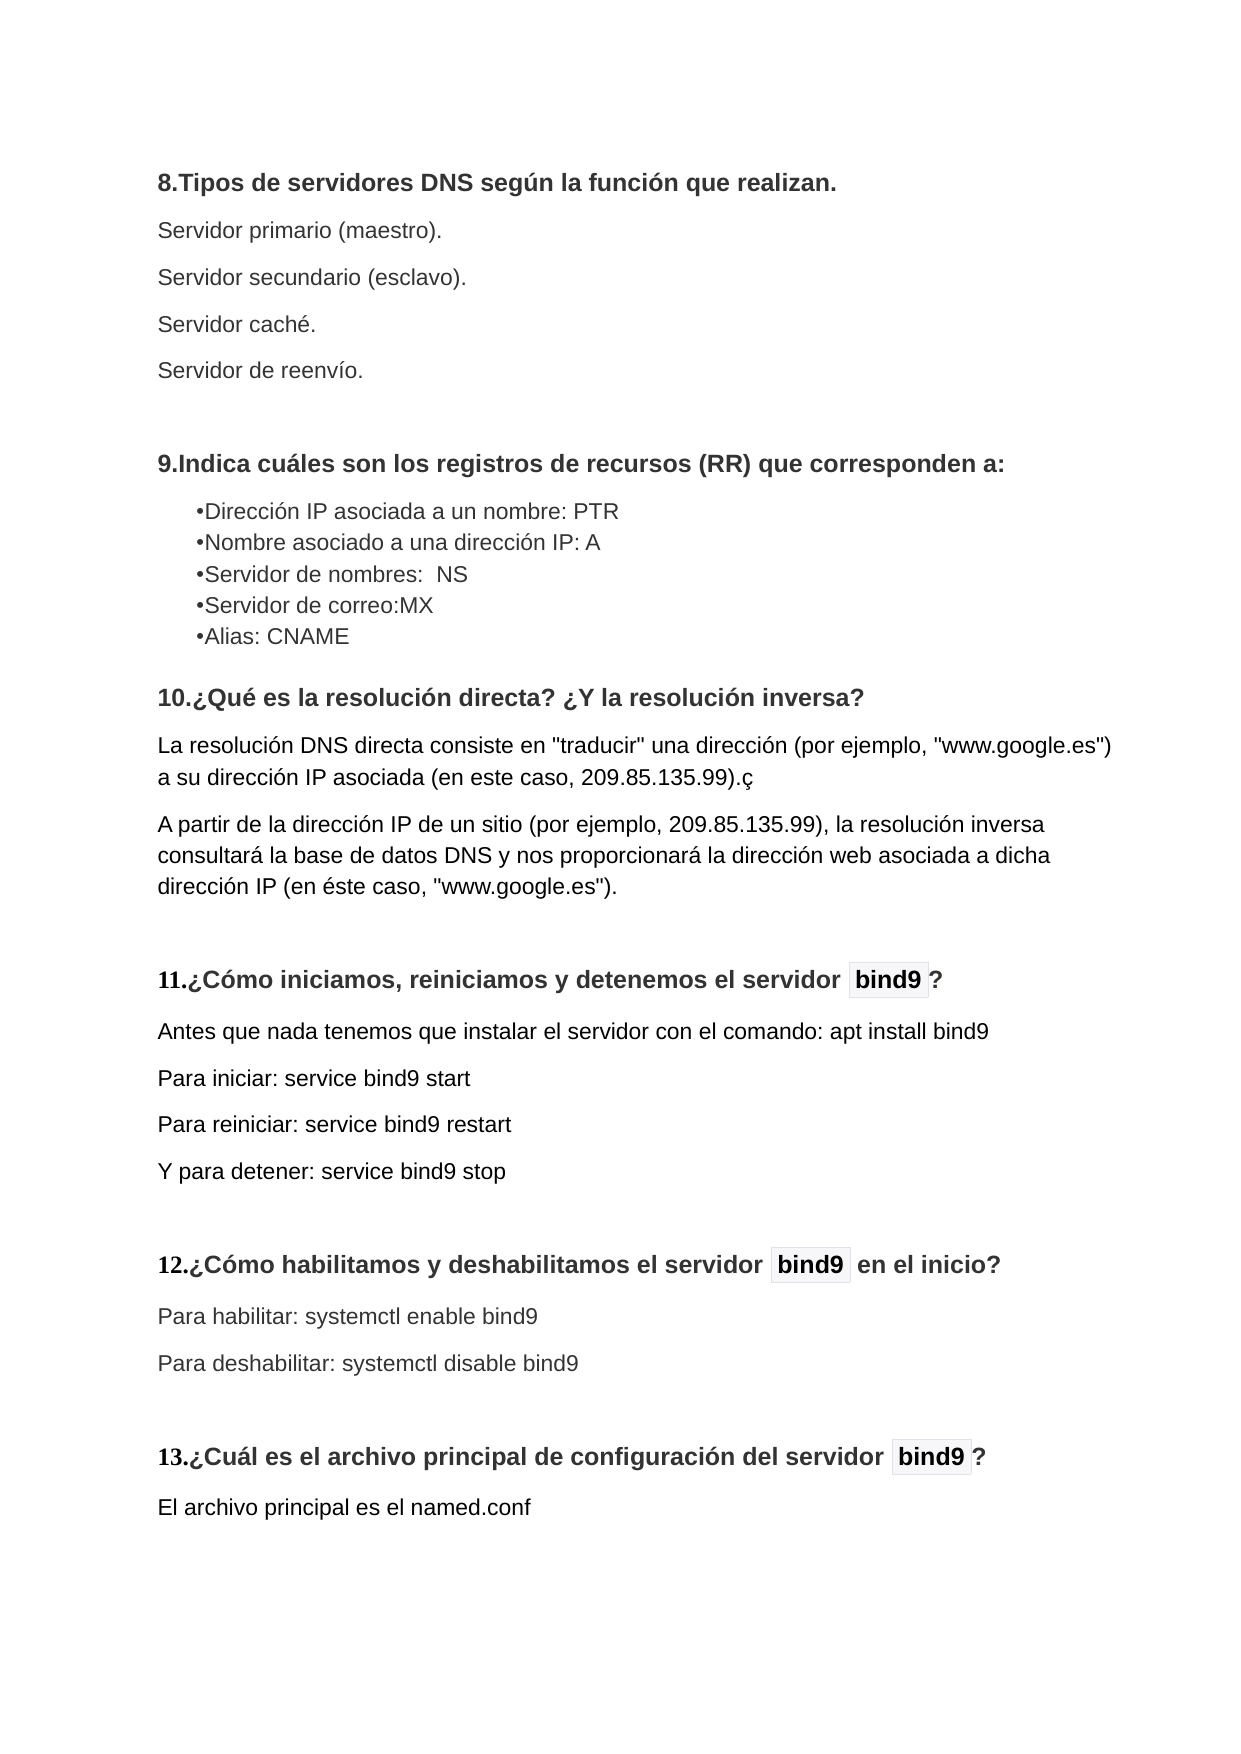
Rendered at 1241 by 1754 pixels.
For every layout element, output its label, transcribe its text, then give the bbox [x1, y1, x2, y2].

list Servidor de reenvío. [118, 352, 1122, 384]
list A partir de la dirección IP de un sitio (por ejemplo, 209.85.135.99), la resolución inversa consultará la base de datos DNS y nos proporcionará la dirección web asociada a dicha dirección IP (en éste caso, "www.google.es"). [118, 806, 1122, 899]
list ¿Cómo iniciamos, reiniciamos y detenemos el servidor bind9? [850, 963, 928, 997]
list Servidor secundario (esclavo). [118, 259, 1122, 290]
list El archivo principal es el named.conf [118, 1489, 1122, 1521]
list Dirección IP asociada a un nombre: PTR [118, 493, 1122, 524]
list ¿Qué es la resolución directa? ¿Y la resolución inversa? [118, 681, 1122, 712]
list ¿Cuál es el archivo principal de configuración del servidor bind9? [118, 1438, 971, 1474]
list Para deshabilitar: systemctl disable bind9 [118, 1345, 1122, 1376]
list Nombre asociado a una dirección IP: A [118, 524, 1122, 556]
list Servidor primario (maestro). [118, 212, 1122, 243]
list ¿Cómo iniciamos, reiniciamos y detenemos el servidor bind9? [118, 962, 849, 997]
list ¿Cómo habilitamos y deshabilitamos el servidor [118, 1247, 771, 1282]
list Para habilitar: systemctl enable bind9 [118, 1298, 1122, 1329]
list Antes que nada tenemos que instalar el servidor con el comando: apt install bind9 [118, 1013, 1122, 1044]
list en el inicio? [851, 1247, 1122, 1282]
list Indica cuáles son los registros de recursos (RR) que corresponden a: [118, 446, 1122, 477]
list ¿Cuál es el archivo principal de configuración del servidor bind9? [972, 1438, 1122, 1474]
list bind9 [772, 1248, 850, 1282]
list Y para detener: service bind9 stop [118, 1153, 1122, 1184]
list Servidor caché. [118, 306, 1122, 337]
list Alias: CNAME [118, 618, 1122, 649]
list Para reiniciar: service bind9 restart [118, 1106, 1122, 1138]
list Servidor de nombres: NS [118, 556, 1122, 587]
list Servidor de correo:MX [118, 587, 1122, 618]
list ¿Cuál es el archivo principal de configuración del servidor bind9? [893, 1440, 971, 1474]
list ¿Cómo iniciamos, reiniciamos y detenemos el servidor bind9? [929, 962, 1122, 997]
list Para iniciar: service bind9 start [118, 1059, 1122, 1091]
list La resolución DNS directa consiste en "traducir" una dirección (por ejemplo, "www.google.es") a su dirección IP asociada (en este caso, 209.85.135.99).ç [118, 727, 1122, 790]
list Tipos de servidores DNS según la función que realizan. [118, 165, 1122, 196]
